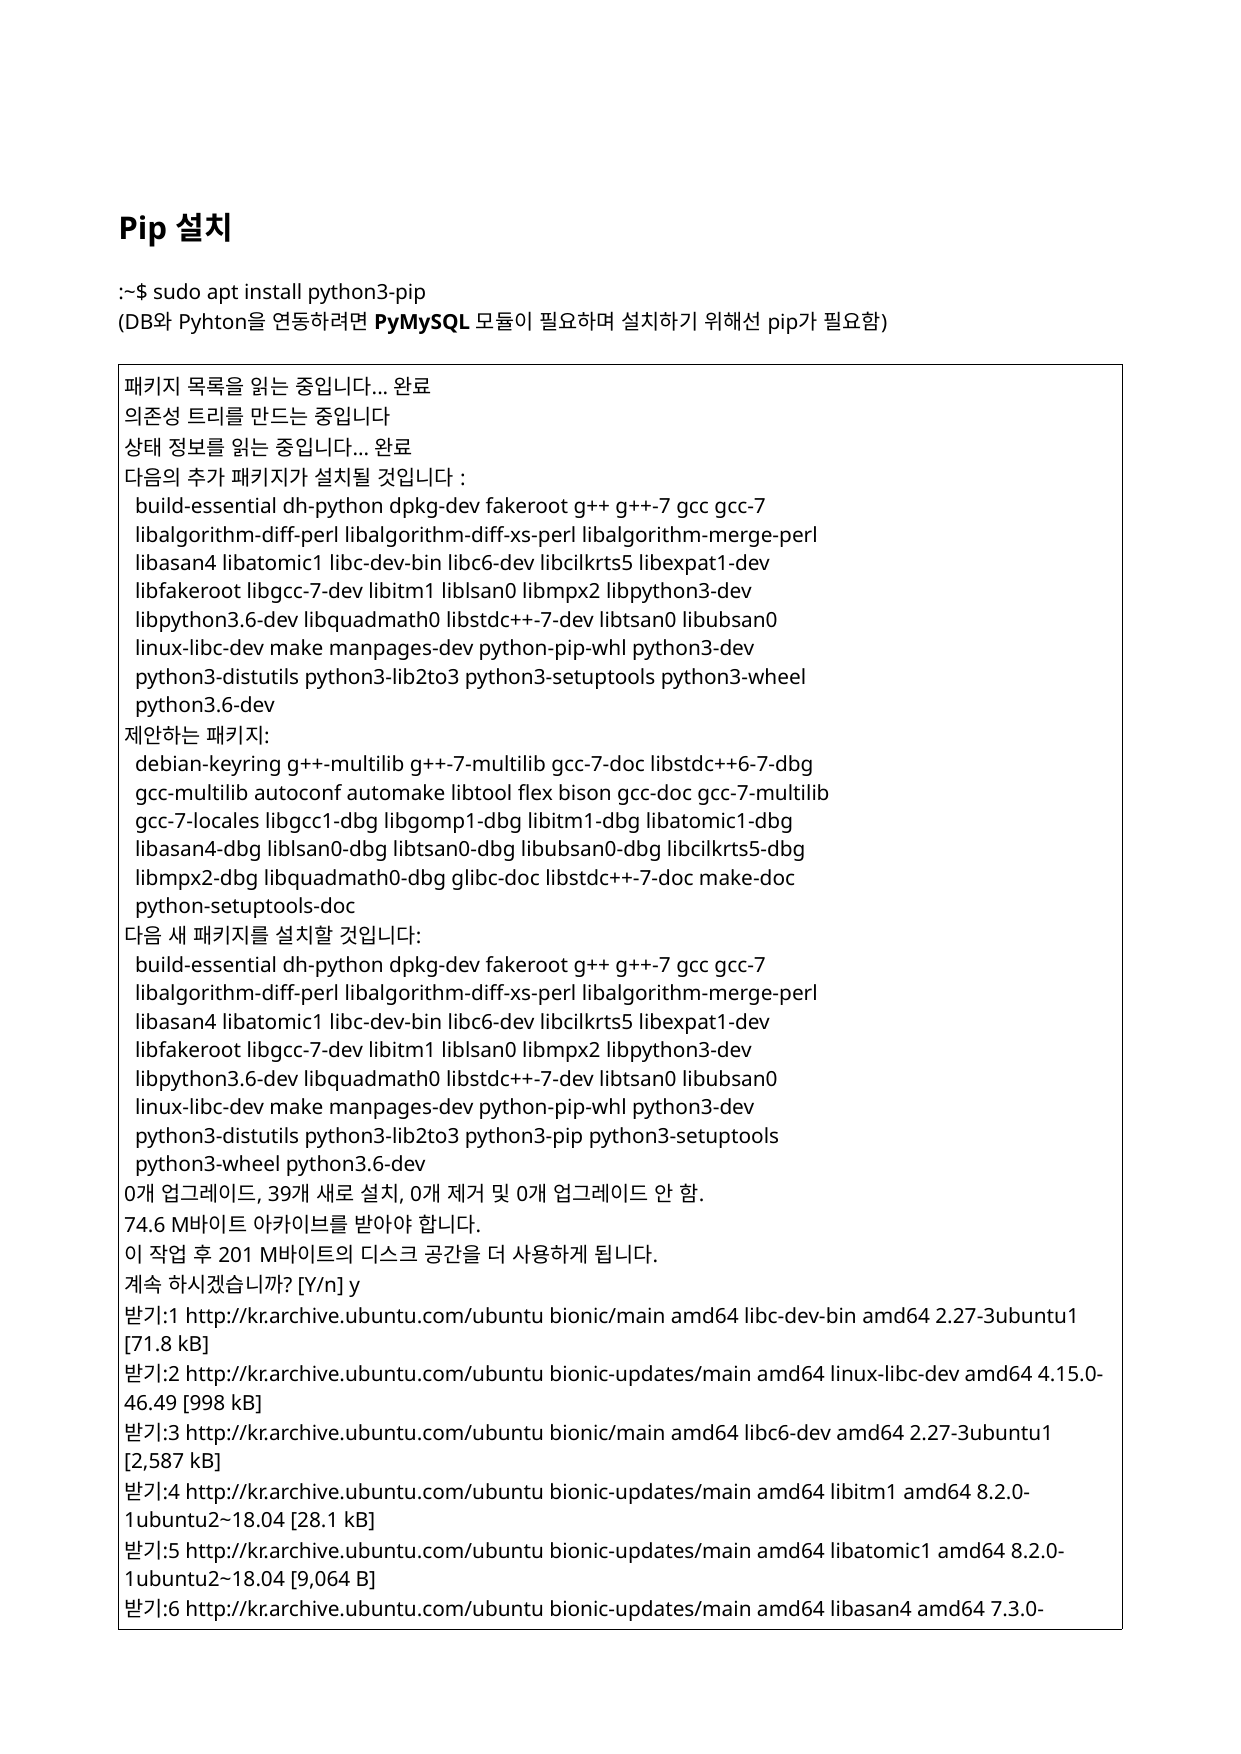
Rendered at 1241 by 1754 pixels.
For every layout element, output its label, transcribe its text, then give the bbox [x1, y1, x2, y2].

table_header 패키지 목록을 읽는 중입니다... 완료 의존성 트리를 만드는 중입니다 상태 정보를 읽는 중입니다... 완료 다음의 추가 패키지가 설치될 것입니다 : build-essential dh-python dpkg-dev fakeroot g++ g++-7 gcc gcc-7 libalgorithm-diff-perl libalgorithm-diff-xs-perl libalgorithm-merge-perl libasan4 libatomic1 libc-dev-bin libc6-dev libcilkrts5 libexpat1-dev libfakeroot libgcc-7-dev libitm1 liblsan0 libmpx2 libpython3-dev libpython3.6-dev libquadmath0 libstdc++-7-dev libtsan0 libubsan0 linux-libc-dev make manpages-dev python-pip-whl python3-dev python3-distutils python3-lib2to3 python3-setuptools python3-wheel python3.6-dev 제안하는 패키지: debian-keyring g++-multilib g++-7-multilib gcc-7-doc libstdc++6-7-dbg gcc-multilib autoconf automake libtool flex bison gcc-doc gcc-7-multilib gcc-7-locales libgcc1-dbg libgomp1-dbg libitm1-dbg libatomic1-dbg libasan4-dbg liblsan0-dbg libtsan0-dbg libubsan0-dbg libcilkrts5-dbg libmpx2-dbg libquadmath0-dbg glibc-doc libstdc++-7-doc make-doc python-setuptools-doc 다음 새 패키지를 설치할 것입니다: build-essential dh-python dpkg-dev fakeroot g++ g++-7 gcc gcc-7 libalgorithm-diff-perl libalgorithm-diff-xs-perl libalgorithm-merge-perl libasan4 libatomic1 libc-dev-bin libc6-dev libcilkrts5 libexpat1-dev libfakeroot libgcc-7-dev libitm1 liblsan0 libmpx2 libpython3-dev libpython3.6-dev libquadmath0 libstdc++-7-dev libtsan0 libubsan0 linux-libc-dev make manpages-dev python-pip-whl python3-dev python3-distutils python3-lib2to3 python3-pip python3-setuptools python3-wheel python3.6-dev 0개 업그레이드, 39개 새로 설치, 0개 제거 및 0개 업그레이드 안 함. 74.6 M바이트 아카이브를 받아야 합니다. 이 작업 후 201 M바이트의 디스크 공간을 더 사용하게 됩니다. 계속 하시겠습니까? [Y/n] y 받기:1 http://kr.archive.ubuntu.com/ubuntu bionic/main amd64 libc-dev-bin amd64 2.27-3ubuntu1 [71.8 kB] 받기:2 http://kr.archive.ubuntu.com/ubuntu bionic-updates/main amd64 linux-libc-dev amd64 4.15.0-46.49 [998 kB] 받기:3 http://kr.archive.ubuntu.com/ubuntu bionic/main amd64 libc6-dev amd64 2.27-3ubuntu1 [2,587 kB] 받기:4 http://kr.archive.ubuntu.com/ubuntu bionic-updates/main amd64 libitm1 amd64 8.2.0-1ubuntu2~18.04 [28.1 kB] 받기:5 http://kr.archive.ubuntu.com/ubuntu bionic-updates/main amd64 libatomic1 amd64 8.2.0-1ubuntu2~18.04 [9,064 B] 받기:6 http://kr.archive.ubuntu.com/ubuntu bionic-updates/main amd64 libasan4 amd64 7.3.0- [119, 365, 1122, 1629]
text Pip 설치 [118, 203, 1122, 249]
text (DB와 Pyhton을 연동하려면 PyMySQL 모듈이 필요하며 설치하기 위해선 pip가 필요함) [118, 306, 1122, 336]
text :~$ sudo apt install python3-pip [118, 277, 1122, 306]
